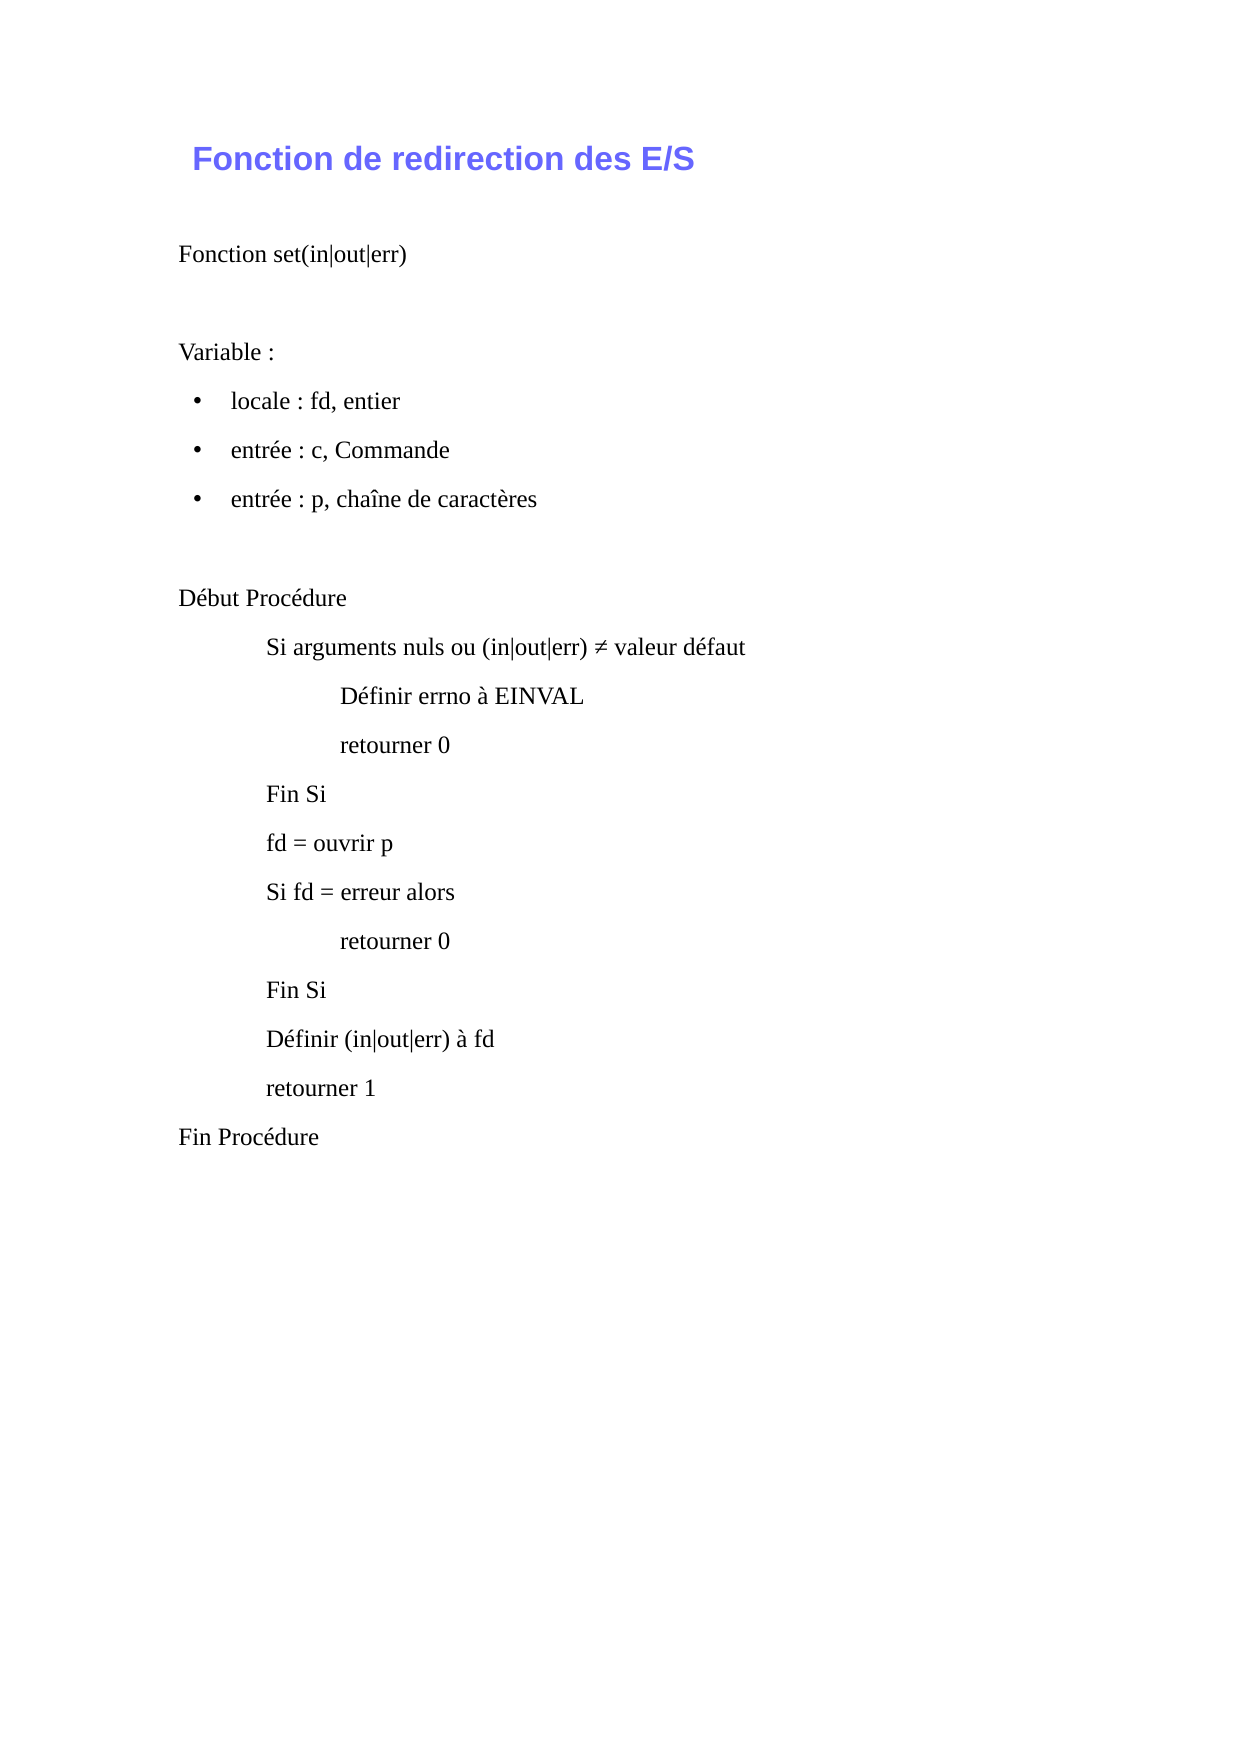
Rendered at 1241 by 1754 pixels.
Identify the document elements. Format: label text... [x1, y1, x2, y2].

text Si arguments nuls ou (in|out|err) ≠ valeur défaut [118, 632, 1122, 660]
text fd = ouvrir p [118, 828, 1122, 857]
text Fin Si [118, 975, 1122, 1004]
text Si fd = erreur alors [118, 877, 1122, 906]
text retourner 0 [118, 926, 1122, 955]
text Fonction set(in|out|err) [118, 239, 1122, 268]
text Définir (in|out|err) à fd [118, 1024, 1122, 1053]
text Début Procédure [118, 583, 1122, 611]
text retourner 1 [118, 1073, 1122, 1102]
list entrée : c, Commande [193, 435, 1122, 464]
subtitle Fonction de redirection des E/S [118, 139, 1122, 178]
text Fin Procédure [118, 1122, 1122, 1151]
text retourner 0 [118, 730, 1122, 758]
text Variable : [118, 337, 1122, 366]
list entrée : p, chaîne de caractères [193, 484, 1122, 513]
list locale : fd, entier [193, 386, 1122, 415]
text Définir errno à EINVAL [118, 681, 1122, 709]
text Fin Si [118, 779, 1122, 808]
